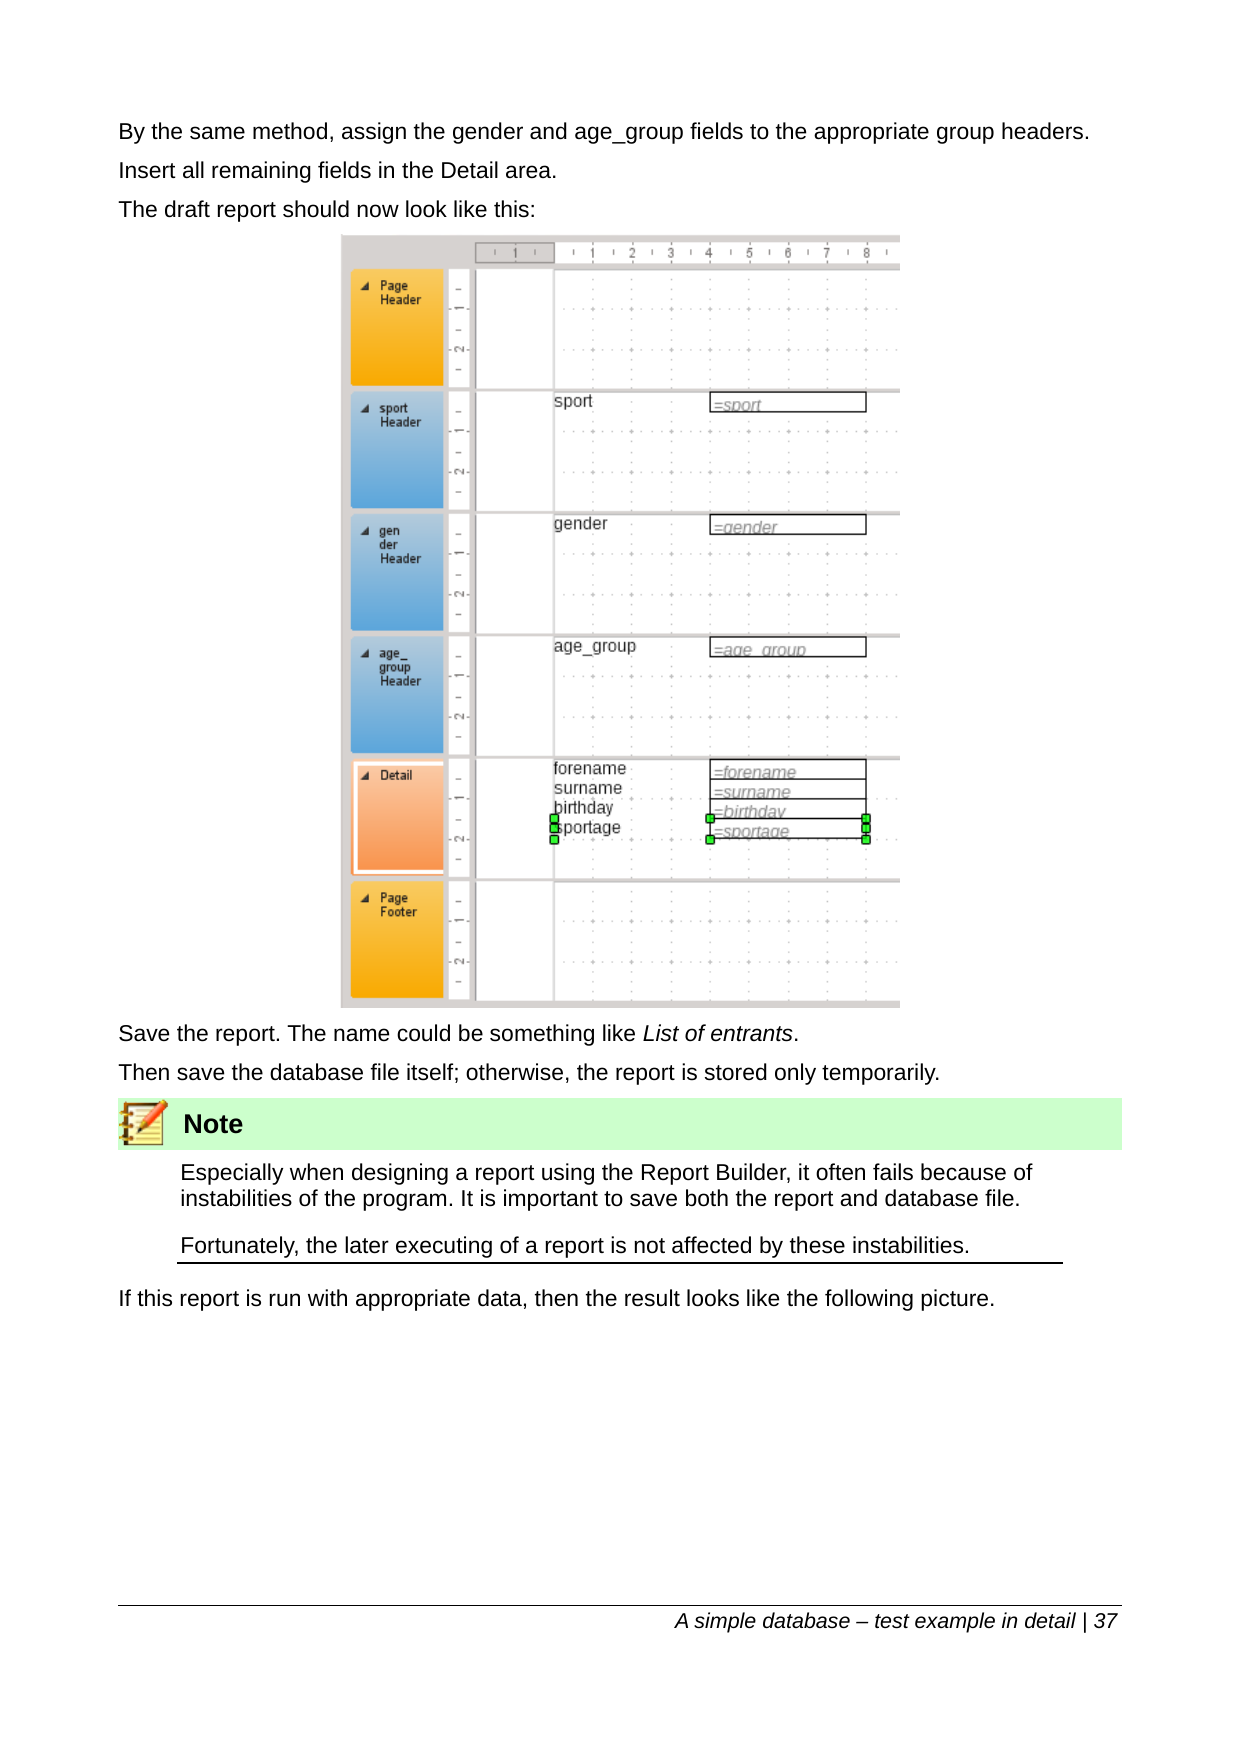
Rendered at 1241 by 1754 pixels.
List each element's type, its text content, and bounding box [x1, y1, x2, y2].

text Save the report. The name could be something like List of entrants. [118, 1020, 1122, 1046]
picture [340, 234, 900, 1008]
picture [119, 1098, 170, 1149]
text Especially when designing a report using the Report Builder, it often fails because of instabilities of the program. It is important to save both the report and database file. [177, 1156, 1063, 1211]
text Insert all remaining fields in the Detail area. [118, 157, 1122, 183]
text By the same method, assign the gender and age_group fields to the appropriate group headers. [118, 118, 1122, 144]
subtitle Note [118, 1098, 1122, 1150]
text The draft report should now look like this: [118, 196, 1122, 222]
text Fortunately, the later executing of a report is not affected by these instabilities. [177, 1229, 1063, 1262]
text If this report is run with appropriate data, then the result looks like the following picture. [118, 1285, 1122, 1311]
text Then save the database file itself; otherwise, the report is stored only temporarily. [118, 1059, 1122, 1085]
